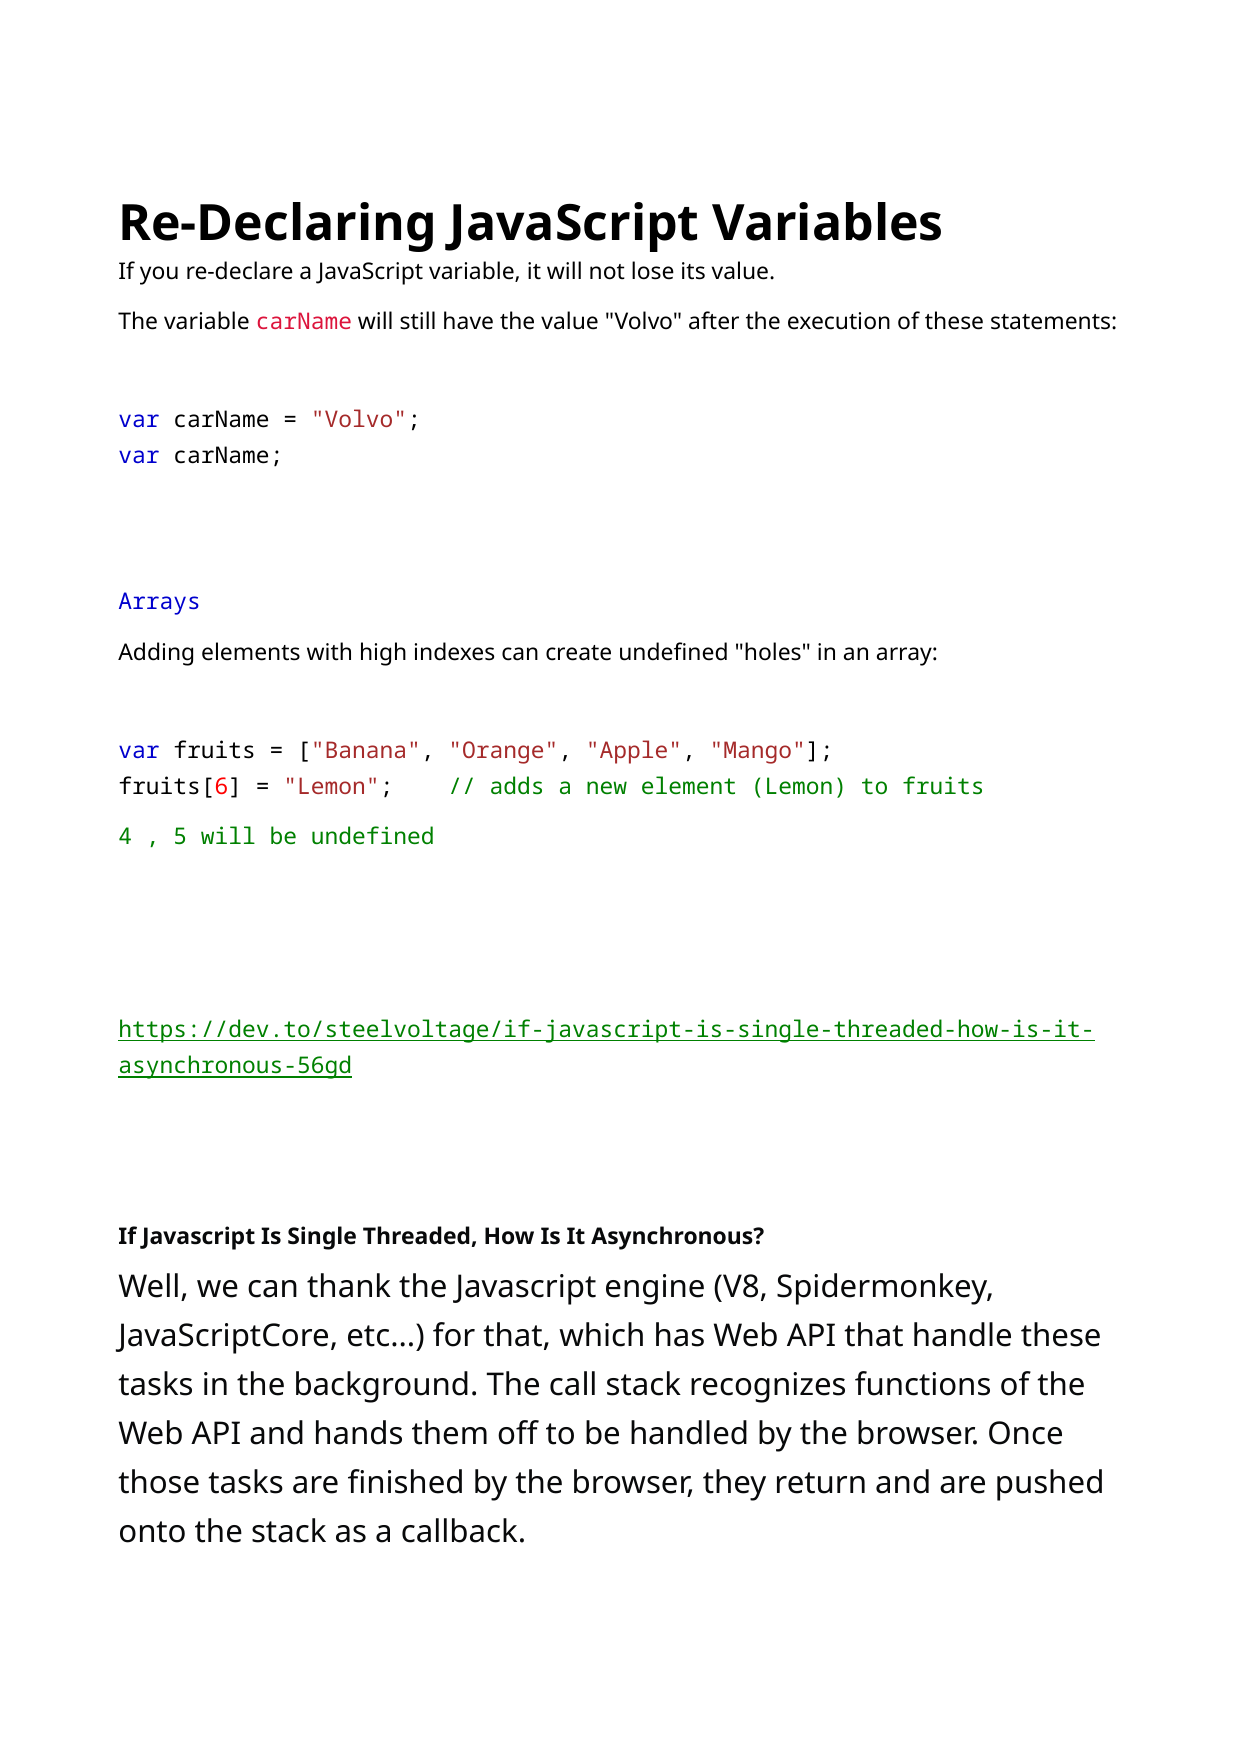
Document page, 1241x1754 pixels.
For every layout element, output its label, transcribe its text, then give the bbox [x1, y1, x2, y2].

text Arrays [118, 585, 1122, 616]
text If you re-declare a JavaScript variable, it will not lose its value. [118, 255, 1122, 286]
text 4 , 5 will be undefined [118, 820, 1122, 851]
subtitle Re-Declaring JavaScript Variables [118, 187, 1122, 255]
text var fruits = ["Banana", "Orange", "Apple", "Mango"]; fruits[6] = "Lemon"; // adds a new element (Lemon) to fruits [118, 734, 1122, 801]
text var carName = "Volvo"; var carName; [118, 403, 1122, 471]
text https://dev.to/steelvoltage/if-javascript-is-single-threaded-how-is-it-asynchronous-56gd [118, 1013, 1122, 1081]
subtitle If Javascript Is Single Threaded, How Is It Asynchronous? [118, 1220, 1122, 1251]
text Well, we can thank the Javascript engine (V8, Spidermonkey, JavaScriptCore, etc...) for that, which has Web API that handle these tasks in the background. The call stack recognizes functions of the Web API and hands them off to be handled by the browser. Once those tasks are finished by the browser, they return and are pushed onto the stack as a callback. [118, 1264, 1122, 1551]
text The variable carName will still have the value "Volvo" after the execution of these statements: [118, 305, 1122, 336]
text Adding elements with high indexes can create undefined "holes" in an array: [118, 636, 1122, 667]
